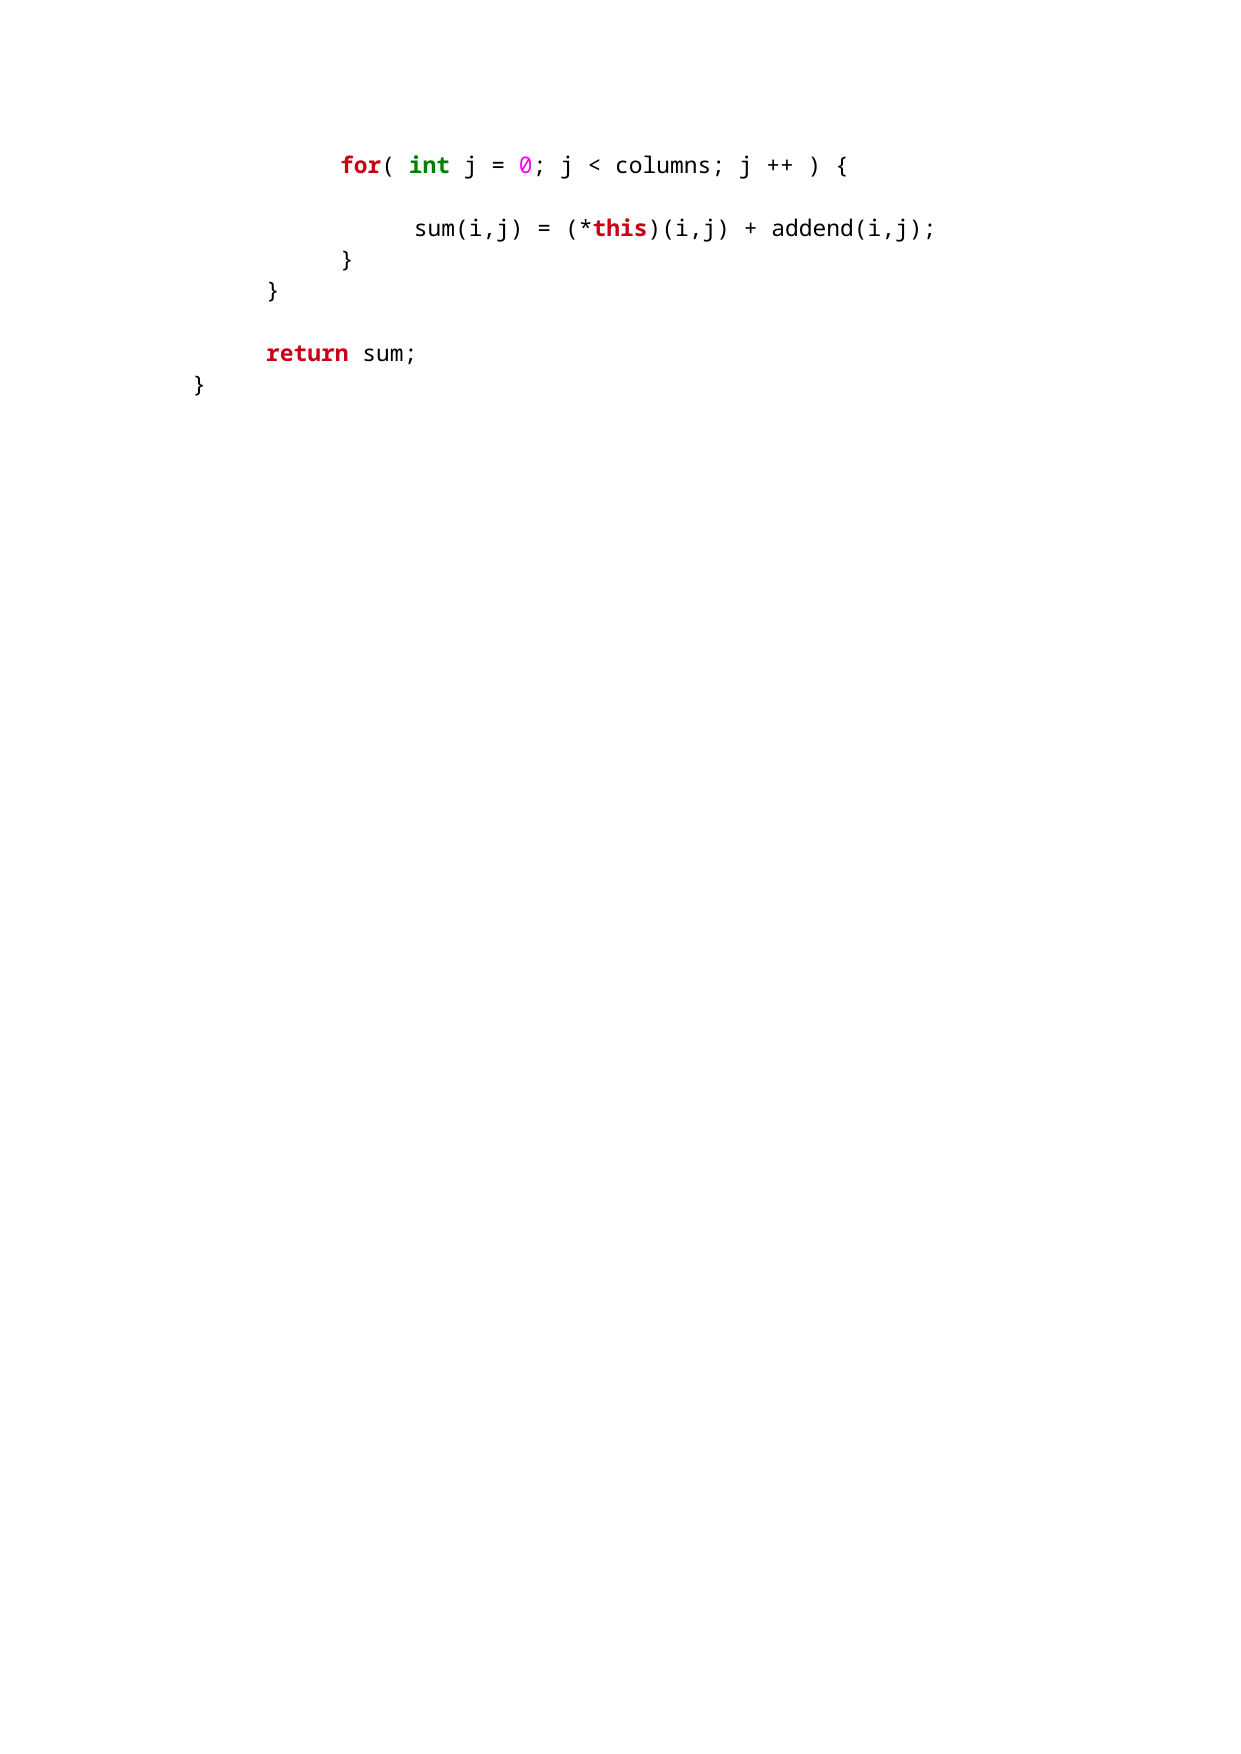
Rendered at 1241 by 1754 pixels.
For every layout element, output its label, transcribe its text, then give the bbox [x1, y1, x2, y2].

text } [118, 274, 1122, 306]
text } [118, 243, 1122, 274]
text sum(i,j) = (*this)(i,j) + addend(i,j); [118, 212, 1122, 243]
text return sum; [118, 337, 1122, 368]
text } [118, 368, 1122, 399]
text for( int j = 0; j < columns; j ++ ) { [118, 149, 1122, 181]
